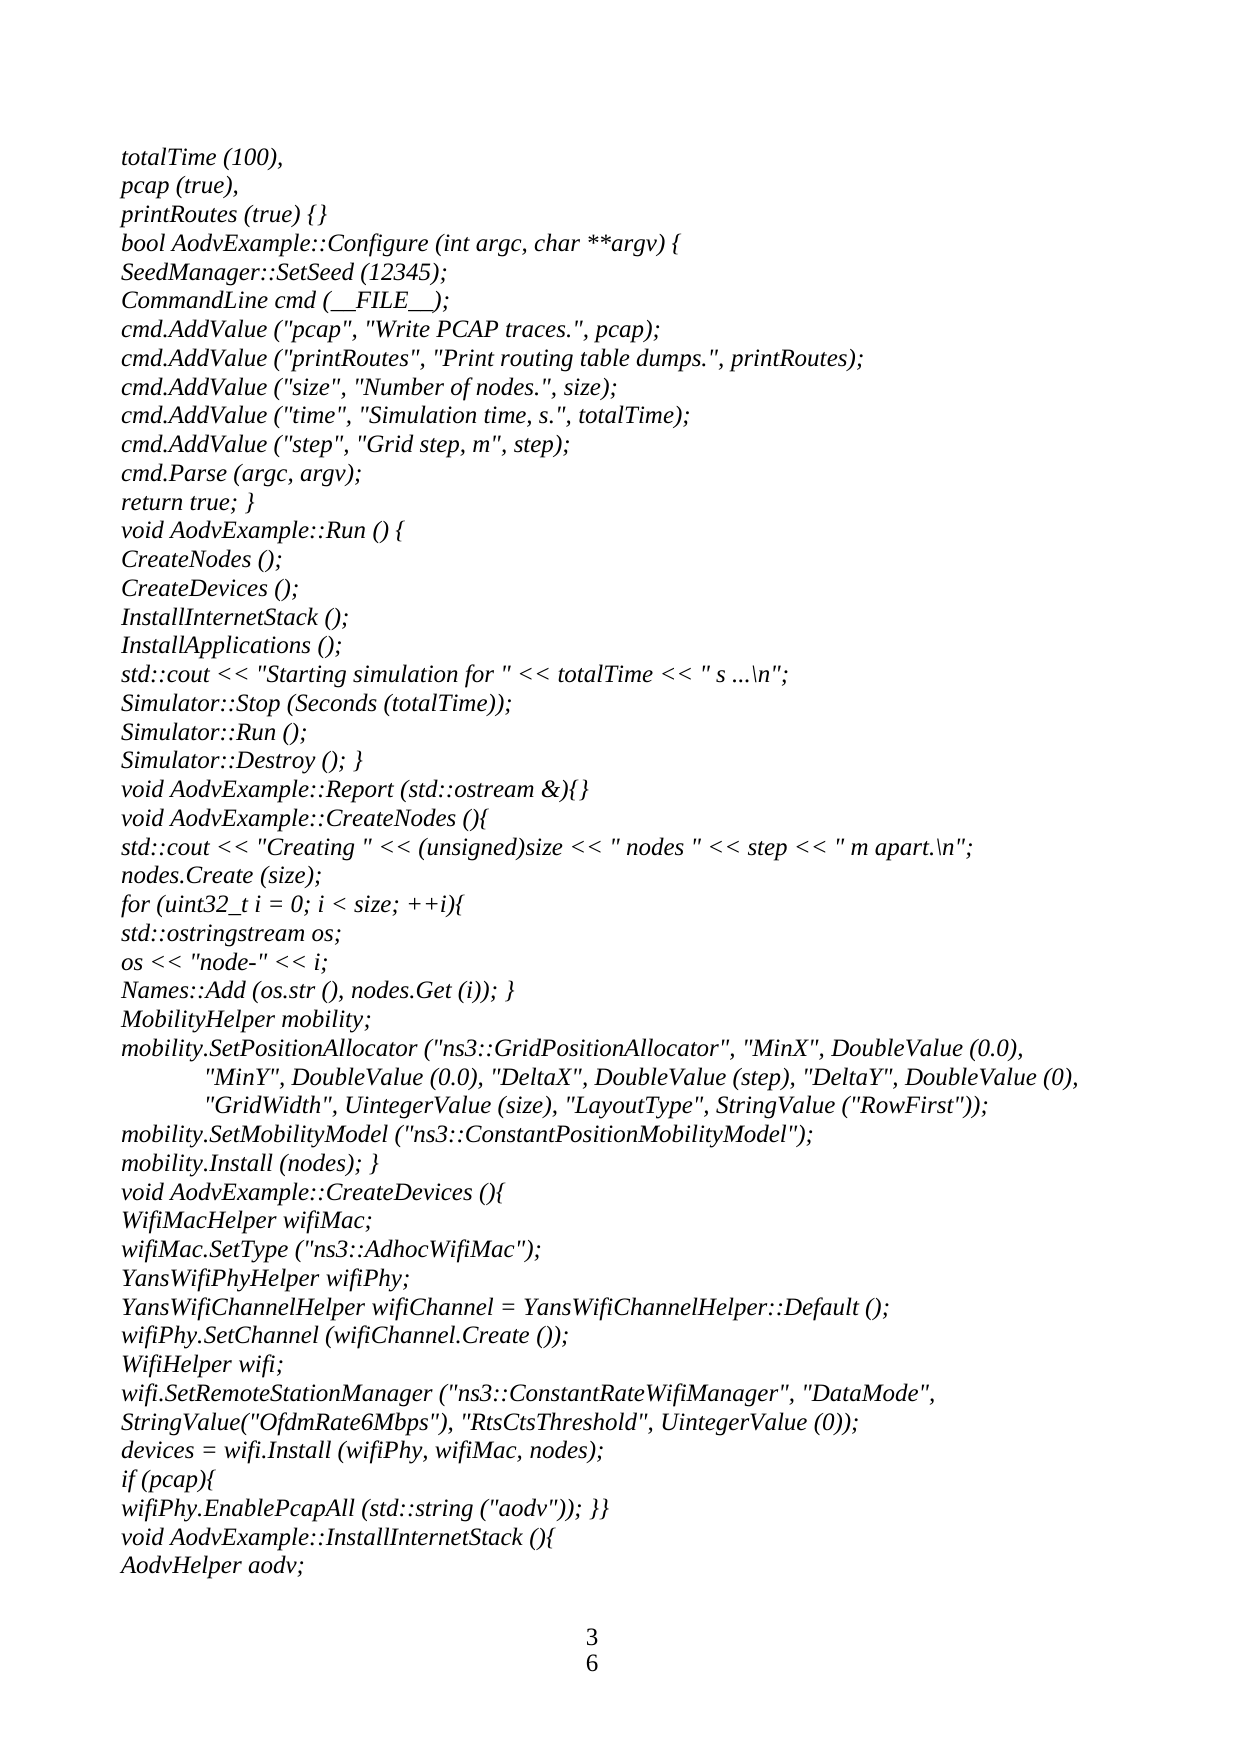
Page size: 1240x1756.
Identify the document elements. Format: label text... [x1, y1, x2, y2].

text Simulator::Stop (Seconds (totalTime)); [121, 688, 1110, 717]
text CreateNodes (); [121, 544, 1110, 573]
text pcap (true), [121, 170, 1110, 199]
text InstallInternetStack (); [121, 602, 1110, 630]
text YansWifiChannelHelper wifiChannel = YansWifiChannelHelper::Default (); [121, 1292, 1110, 1320]
text nodes.Create (size); [121, 860, 1110, 889]
text MobilityHelper mobility; [121, 1004, 1110, 1033]
text std::ostringstream os; [121, 918, 1110, 947]
text bool AodvExample::Configure (int argc, char **argv) { [121, 228, 1110, 257]
text Simulator::Destroy (); } [121, 745, 1110, 774]
text AodvHelper aodv; [121, 1550, 1110, 1579]
text cmd.AddValue ("printRoutes", "Print routing table dumps.", printRoutes); [121, 343, 1110, 372]
text std::cout << "Creating " << (unsigned)size << " nodes " << step << " m apart.\n"; [121, 832, 1110, 860]
text void AodvExample::CreateDevices (){ [121, 1177, 1110, 1205]
text devices = wifi.Install (wifiPhy, wifiMac, nodes); [121, 1435, 1110, 1464]
text Names::Add (os.str (), nodes.Get (i)); } [121, 975, 1110, 1004]
text cmd.AddValue ("size", "Number of nodes.", size); [121, 372, 1110, 400]
text cmd.AddValue ("time", "Simulation time, s.", totalTime); [121, 400, 1110, 429]
text InstallApplications (); [121, 630, 1110, 659]
text os << "node-" << i; [121, 947, 1110, 975]
text void AodvExample::CreateNodes (){ [121, 803, 1110, 832]
text mobility.SetMobilityModel ("ns3::ConstantPositionMobilityModel"); [121, 1119, 1110, 1148]
text wifi.SetRemoteStationManager ("ns3::ConstantRateWifiManager", "DataMode", [121, 1378, 1110, 1407]
text wifiMac.SetType ("ns3::AdhocWifiMac"); [121, 1234, 1110, 1263]
text mobility.Install (nodes); } [121, 1148, 1110, 1177]
text printRoutes (true) {} [121, 199, 1110, 228]
text void AodvExample::Run () { [121, 515, 1110, 544]
text wifiPhy.EnablePcapAll (std::string ("aodv")); }} [121, 1493, 1110, 1522]
text cmd.Parse (argc, argv); [121, 458, 1110, 487]
text void AodvExample::Report (std::ostream &){} [121, 774, 1110, 803]
text WifiHelper wifi; [121, 1349, 1110, 1378]
text Simulator::Run (); [121, 717, 1110, 745]
text if (pcap){ [121, 1464, 1110, 1493]
text for (uint32_t i = 0; i < size; ++i){ [121, 889, 1110, 918]
text cmd.AddValue ("step", "Grid step, m", step); [121, 429, 1110, 458]
text cmd.AddValue ("pcap", "Write PCAP traces.", pcap); [121, 314, 1110, 343]
text SeedManager::SetSeed (12345); [121, 257, 1110, 285]
text std::cout << "Starting simulation for " << totalTime << " s ...\n"; [121, 659, 1110, 688]
text WifiMacHelper wifiMac; [121, 1205, 1110, 1234]
text totalTime (100), [121, 142, 1110, 170]
text void AodvExample::InstallInternetStack (){ [121, 1522, 1110, 1550]
text CommandLine cmd (__FILE__); [121, 285, 1110, 314]
text StringValue("OfdmRate6Mbps"), "RtsCtsThreshold", UintegerValue (0)); [121, 1407, 1110, 1435]
text mobility.SetPositionAllocator ("ns3::GridPositionAllocator", "MinX", DoubleValue (0.0), "MinY", DoubleValue (0.0), "DeltaX", DoubleValue (step), "DeltaY", DoubleValue (0), "GridWidth", UintegerValue (size), "LayoutType", StringValue ("RowFirst")); [121, 1033, 1110, 1119]
text return true; } [121, 487, 1110, 515]
text YansWifiPhyHelper wifiPhy; [121, 1263, 1110, 1292]
text wifiPhy.SetChannel (wifiChannel.Create ()); [121, 1320, 1110, 1349]
text CreateDevices (); [121, 573, 1110, 602]
